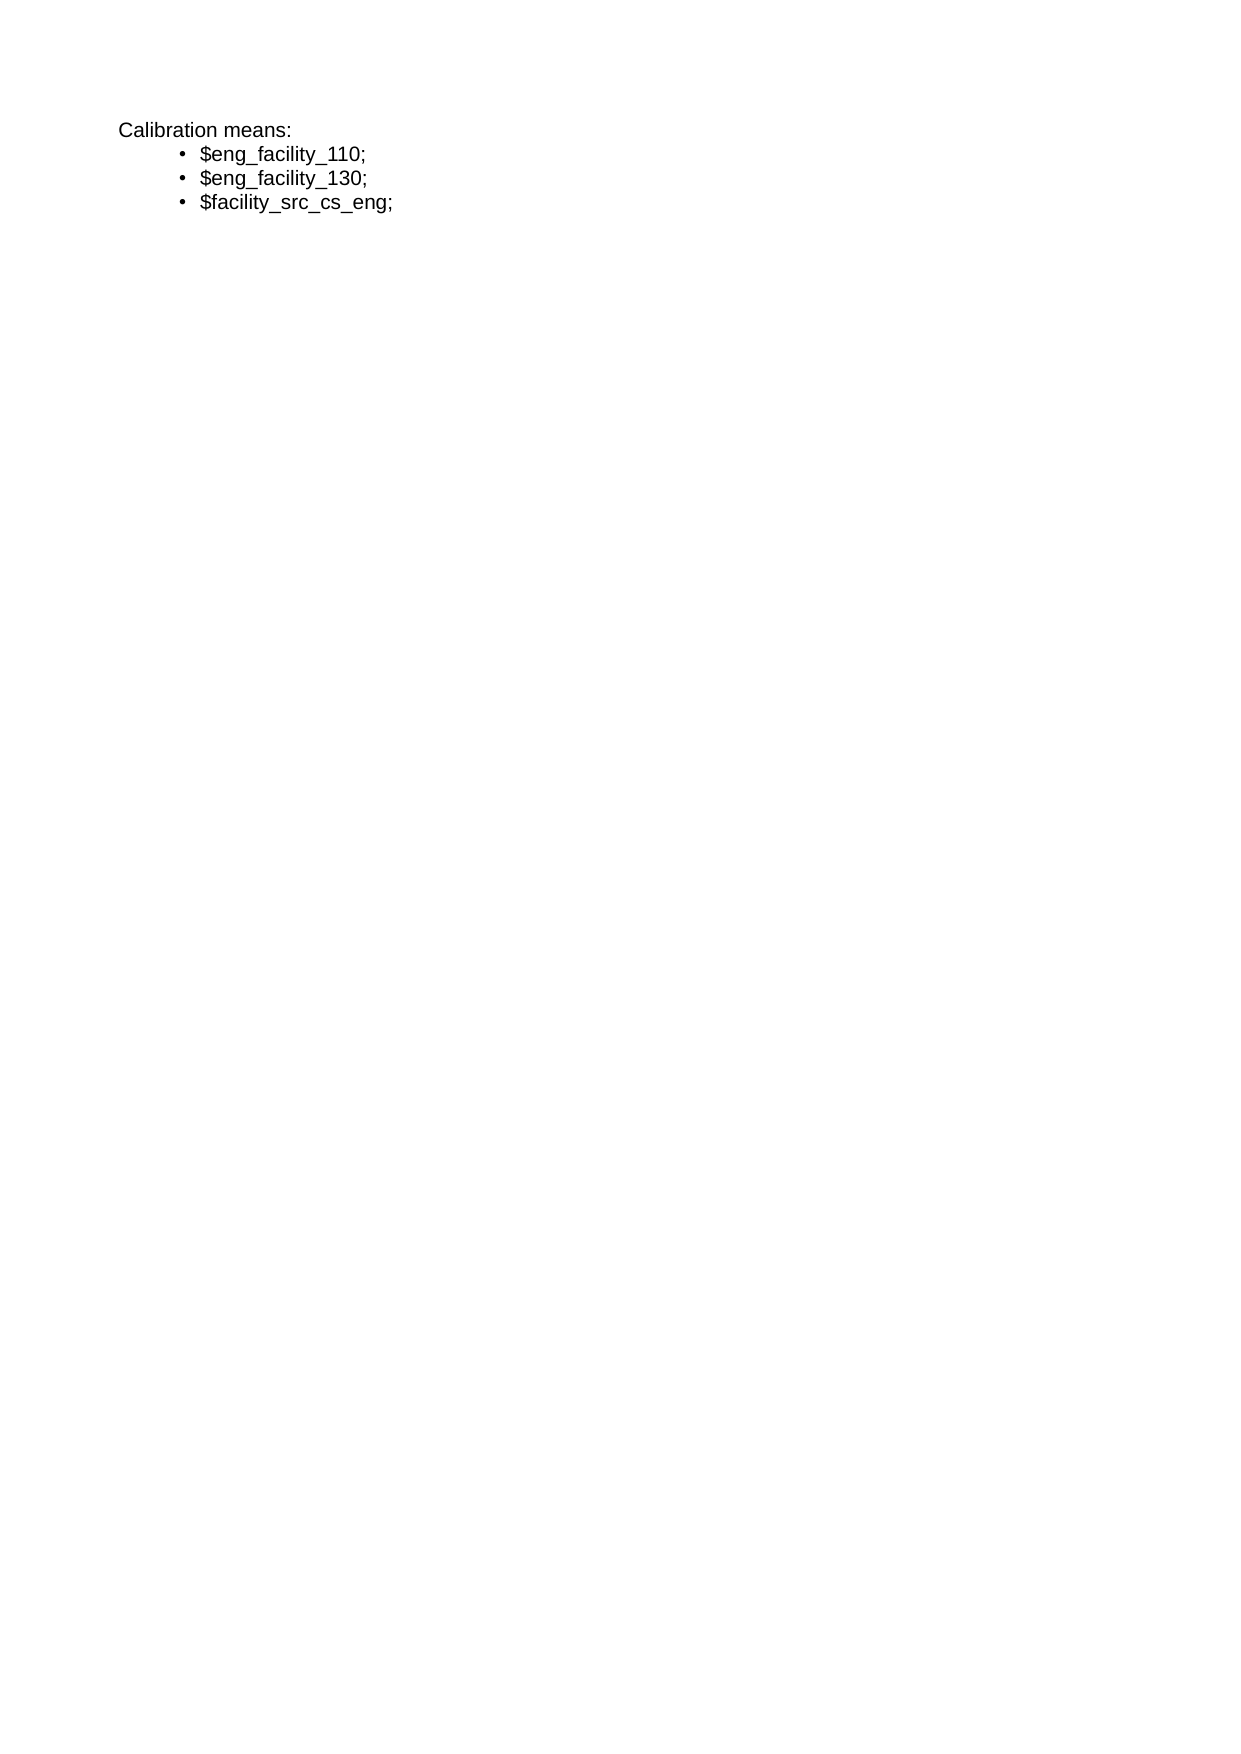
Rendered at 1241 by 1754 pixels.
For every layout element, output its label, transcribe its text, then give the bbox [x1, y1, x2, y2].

list $eng_facility_110; [109, 142, 1122, 166]
text Calibration means: [118, 118, 1122, 142]
list $eng_facility_130; [109, 166, 1122, 190]
list $facility_src_cs_eng; [109, 190, 1122, 214]
